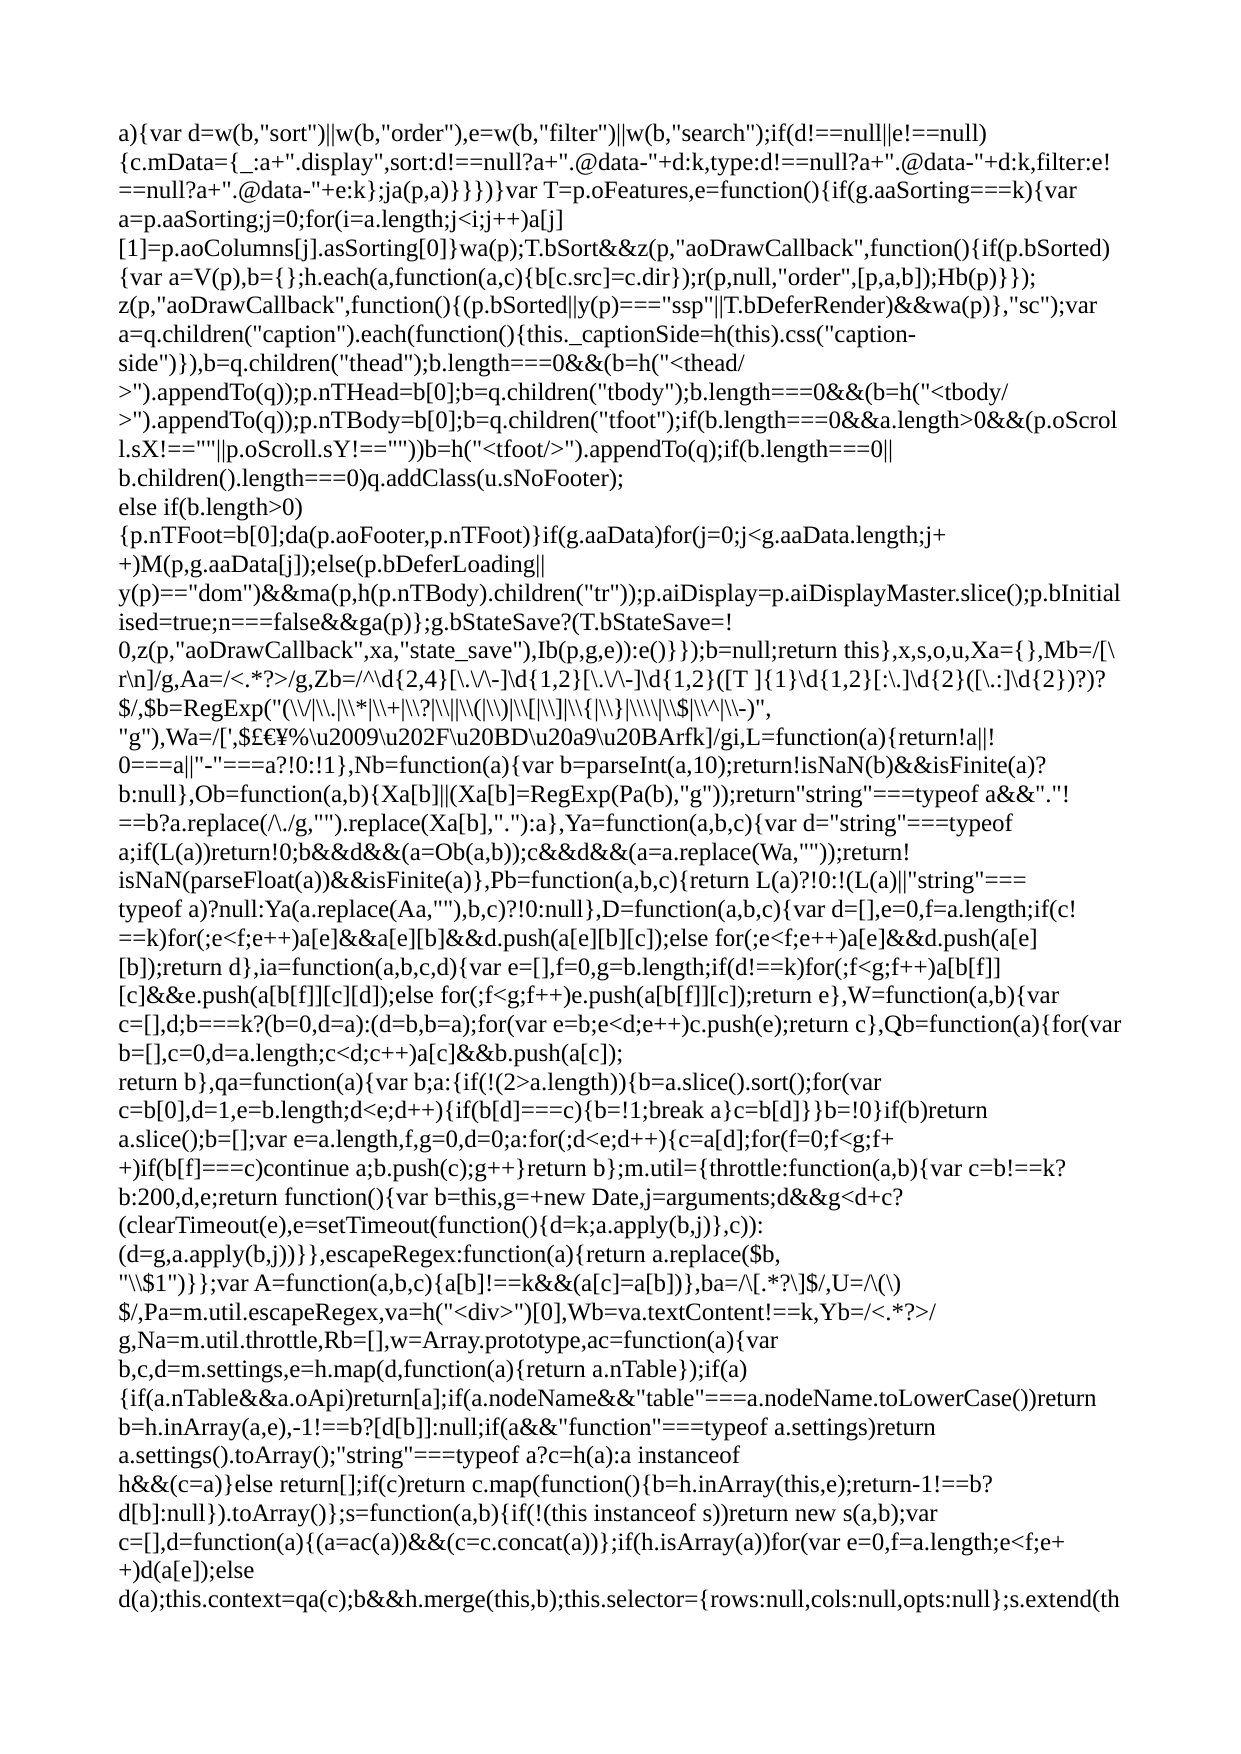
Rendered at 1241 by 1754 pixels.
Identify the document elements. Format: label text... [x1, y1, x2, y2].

text "\\$1")}};var A=function(a,b,c){a[b]!==k&&(a[c]=a[b])},ba=/\[.*?\]$/,U=/\(\)$/,Pa=m.util.escapeRegex,va=h("<div>")[0],Wb=va.textContent!==k,Yb=/<.*?>/g,Na=m.util.throttle,Rb=[],w=Array.prototype,ac=function(a){var b,c,d=m.settings,e=h.map(d,function(a){return a.nTable});if(a){if(a.nTable&&a.oApi)return[a];if(a.nodeName&&"table"===a.nodeName.toLowerCase())return b=h.inArray(a,e),-1!==b?[d[b]]:null;if(a&&"function"===typeof a.settings)return a.settings().toArray();"string"===typeof a?c=h(a):a instanceof [118, 1268, 1122, 1469]
text "g"),Wa=/[',$£€¥%\u2009\u202F\u20BD\u20a9\u20BArfk]/gi,L=function(a){return!a||!0===a||"-"===a?!0:!1},Nb=function(a){var b=parseInt(a,10);return!isNaN(b)&&isFinite(a)?b:null},Ob=function(a,b){Xa[b]||(Xa[b]=RegExp(Pa(b),"g"));return"string"===typeof a&&"."!==b?a.replace(/\./g,"").replace(Xa[b],"."):a},Ya=function(a,b,c){var d="string"===typeof a;if(L(a))return!0;b&&d&&(a=Ob(a,b));c&&d&&(a=a.replace(Wa,""));return!isNaN(parseFloat(a))&&isFinite(a)},Pb=function(a,b,c){return L(a)?!0:!(L(a)||"string"=== [118, 722, 1122, 894]
text else if(b.length>0){p.nTFoot=b[0];da(p.aoFooter,p.nTFoot)}if(g.aaData)for(j=0;j<g.aaData.length;j++)M(p,g.aaData[j]);else(p.bDeferLoading||y(p)=="dom")&&ma(p,h(p.nTBody).children("tr"));p.aiDisplay=p.aiDisplayMaster.slice();p.bInitialised=true;n===false&&ga(p)};g.bStateSave?(T.bStateSave=!0,z(p,"aoDrawCallback",xa,"state_save"),Ib(p,g,e)):e()}});b=null;return this},x,s,o,u,Xa={},Mb=/[\r\n]/g,Aa=/<.*?>/g,Zb=/^\d{2,4}[\.\/\-]\d{1,2}[\.\/\-]\d{1,2}([T ]{1}\d{1,2}[:\.]\d{2}([\.:]\d{2})?)?$/,$b=RegExp("(\\/|\\.|\\*|\\+|\\?|\\||\\(|\\)|\\[|\\]|\\{|\\}|\\\\|\\$|\\^|\\-)", [118, 492, 1122, 722]
text z(p,"aoDrawCallback",function(){(p.bSorted||y(p)==="ssp"||T.bDeferRender)&&wa(p)},"sc");var a=q.children("caption").each(function(){this._captionSide=h(this).css("caption-side")}),b=q.children("thead");b.length===0&&(b=h("<thead/>").appendTo(q));p.nTHead=b[0];b=q.children("tbody");b.length===0&&(b=h("<tbody/>").appendTo(q));p.nTBody=b[0];b=q.children("tfoot");if(b.length===0&&a.length>0&&(p.oScroll.sX!==""||p.oScroll.sY!==""))b=h("<tfoot/>").appendTo(q);if(b.length===0||b.children().length===0)q.addClass(u.sNoFooter); [118, 291, 1122, 492]
text a){var d=w(b,"sort")||w(b,"order"),e=w(b,"filter")||w(b,"search");if(d!==null||e!==null){c.mData={_:a+".display",sort:d!==null?a+".@data-"+d:k,type:d!==null?a+".@data-"+d:k,filter:e!==null?a+".@data-"+e:k};ja(p,a)}}})}var T=p.oFeatures,e=function(){if(g.aaSorting===k){var a=p.aaSorting;j=0;for(i=a.length;j<i;j++)a[j][1]=p.aoColumns[j].asSorting[0]}wa(p);T.bSort&&z(p,"aoDrawCallback",function(){if(p.bSorted){var a=V(p),b={};h.each(a,function(a,c){b[c.src]=c.dir});r(p,null,"order",[p,a,b]);Hb(p)}}); [118, 118, 1122, 291]
text return b},qa=function(a){var b;a:{if(!(2>a.length)){b=a.slice().sort();for(var c=b[0],d=1,e=b.length;d<e;d++){if(b[d]===c){b=!1;break a}c=b[d]}}b=!0}if(b)return a.slice();b=[];var e=a.length,f,g=0,d=0;a:for(;d<e;d++){c=a[d];for(f=0;f<g;f++)if(b[f]===c)continue a;b.push(c);g++}return b};m.util={throttle:function(a,b){var c=b!==k?b:200,d,e;return function(){var b=this,g=+new Date,j=arguments;d&&g<d+c?(clearTimeout(e),e=setTimeout(function(){d=k;a.apply(b,j)},c)):(d=g,a.apply(b,j))}},escapeRegex:function(a){return a.replace($b, [118, 1067, 1122, 1268]
text h&&(c=a)}else return[];if(c)return c.map(function(){b=h.inArray(this,e);return-1!==b?d[b]:null}).toArray()};s=function(a,b){if(!(this instanceof s))return new s(a,b);var c=[],d=function(a){(a=ac(a))&&(c=c.concat(a))};if(h.isArray(a))for(var e=0,f=a.length;e<f;e++)d(a[e]);else d(a);this.context=qa(c);b&&h.merge(this,b);this.selector={rows:null,cols:null,opts:null};s.extend(th [118, 1469, 1122, 1613]
text typeof a)?null:Ya(a.replace(Aa,""),b,c)?!0:null},D=function(a,b,c){var d=[],e=0,f=a.length;if(c!==k)for(;e<f;e++)a[e]&&a[e][b]&&d.push(a[e][b][c]);else for(;e<f;e++)a[e]&&d.push(a[e][b]);return d},ia=function(a,b,c,d){var e=[],f=0,g=b.length;if(d!==k)for(;f<g;f++)a[b[f]][c]&&e.push(a[b[f]][c][d]);else for(;f<g;f++)e.push(a[b[f]][c]);return e},W=function(a,b){var c=[],d;b===k?(b=0,d=a):(d=b,b=a);for(var e=b;e<d;e++)c.push(e);return c},Qb=function(a){for(var b=[],c=0,d=a.length;c<d;c++)a[c]&&b.push(a[c]); [118, 894, 1122, 1067]
